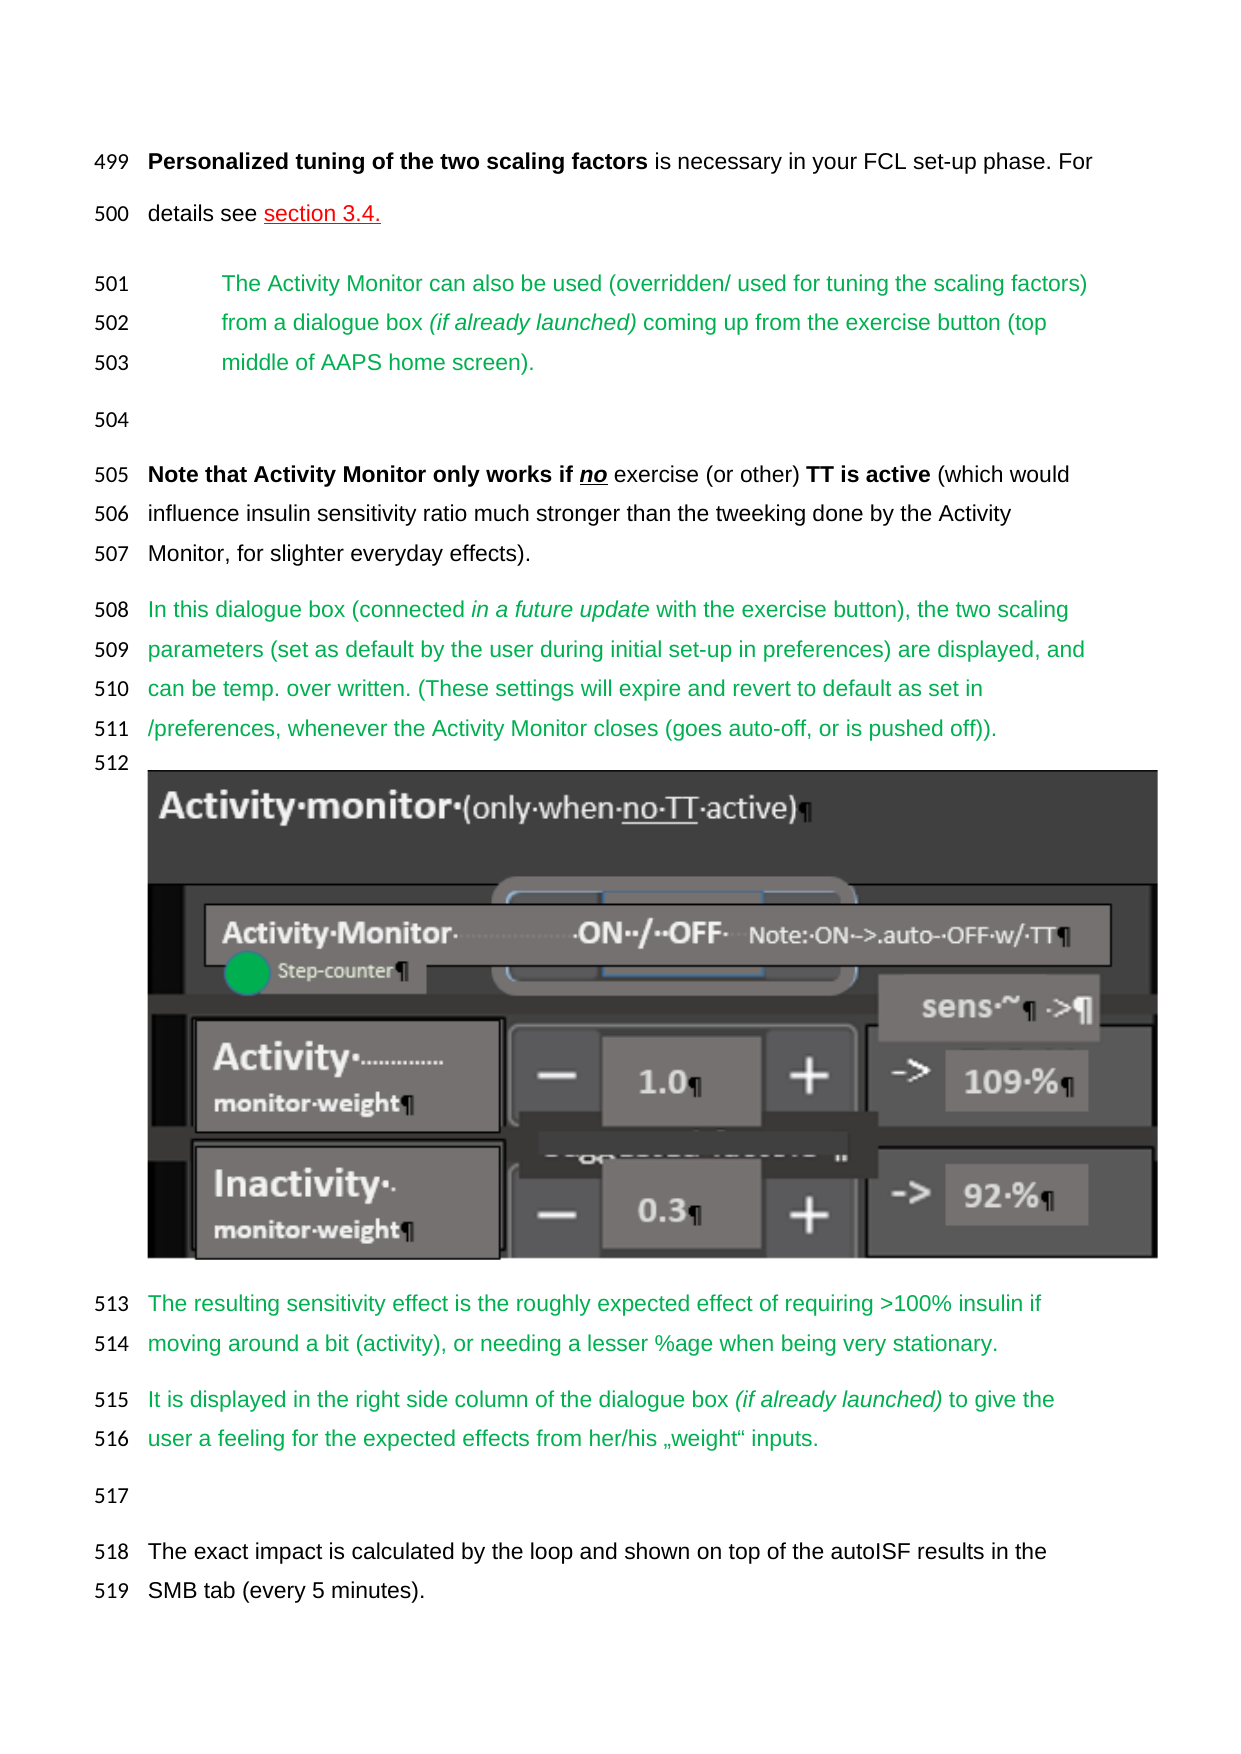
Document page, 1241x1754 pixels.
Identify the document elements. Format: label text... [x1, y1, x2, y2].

text It is displayed in the right side column of the dialogue box (if already launched) to give the user a feeling for the expected effects from her/his „weight“ inputs. [148, 1386, 1093, 1452]
text Personalized tuning of the two scaling factors is necessary in your FCL set-up phase. For details see section 3.4.( Monitor) [148, 148, 1093, 227]
text The resulting sensitivity effect is the roughly expected effect of requiring >100% insulin if moving around a bit (activity), or needing a lesser %age when being very stationary. [148, 1290, 1093, 1356]
text Note that Activity Monitor only works if no exercise (or other) TT is active (which would influence insulin sensitivity ratio much stronger than the tweeking done by the Activity Monitor, for slighter everyday effects). [148, 461, 1093, 566]
text In this dialogue box (connected in a future update with the exercise button), the two scaling parameters (set as default by the user during initial set-up in preferences) are displayed, and can be temp. over written. (These settings will expire and revert to default as set in /preferences, whenever the Activity Monitor closes (goes auto-off, or is pushed off)). [148, 596, 1093, 741]
text The exact impact is calculated by the loop and shown on top of the autoISF results in the SMB tab (every 5 minutes). [148, 1538, 1093, 1603]
text The Activity Monitor can also be used (overridden/ used for tuning the scaling factors) from a dialogue box (if already launched) coming up from the exercise button (top middle of AAPS home screen). [221, 270, 1093, 375]
